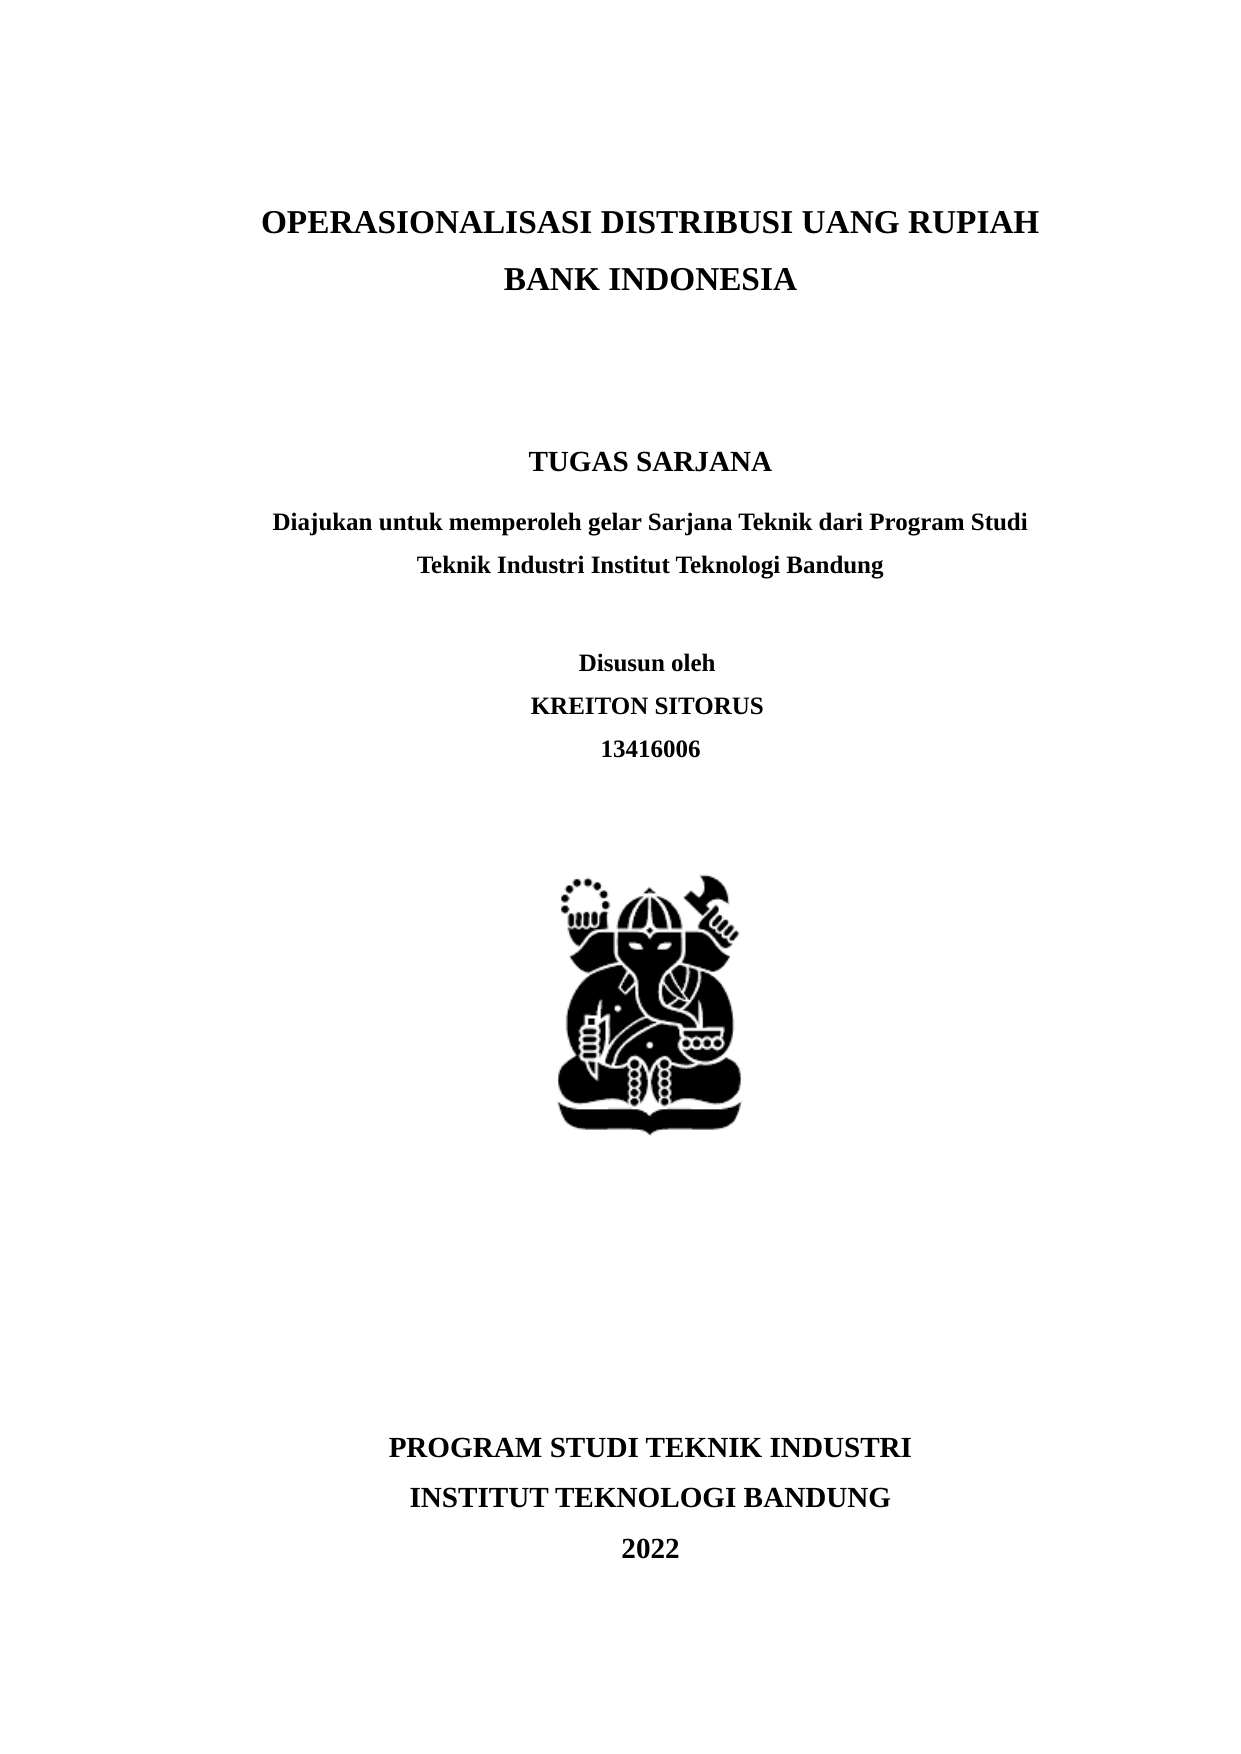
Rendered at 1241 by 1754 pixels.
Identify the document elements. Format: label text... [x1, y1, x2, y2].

subtitle PROGRAM STUDI TEKNIK INDUSTRI INSTITUT TEKNOLOGI BANDUNG 2022 [237, 876, 1063, 1564]
subtitle TUGAS SARJANA [237, 444, 1063, 478]
subtitle Disusun oleh KREITON SITORUS 13416006 [237, 648, 1063, 849]
title Operasionalisasi Distribusi Uang Rupiah Bank Indonesia [237, 202, 1063, 413]
subtitle Diajukan untuk memperoleh gelar Sarjana Teknik dari Program Studi Teknik Industri Institut Teknologi Bandung [237, 507, 1063, 622]
picture [546, 867, 754, 1144]
